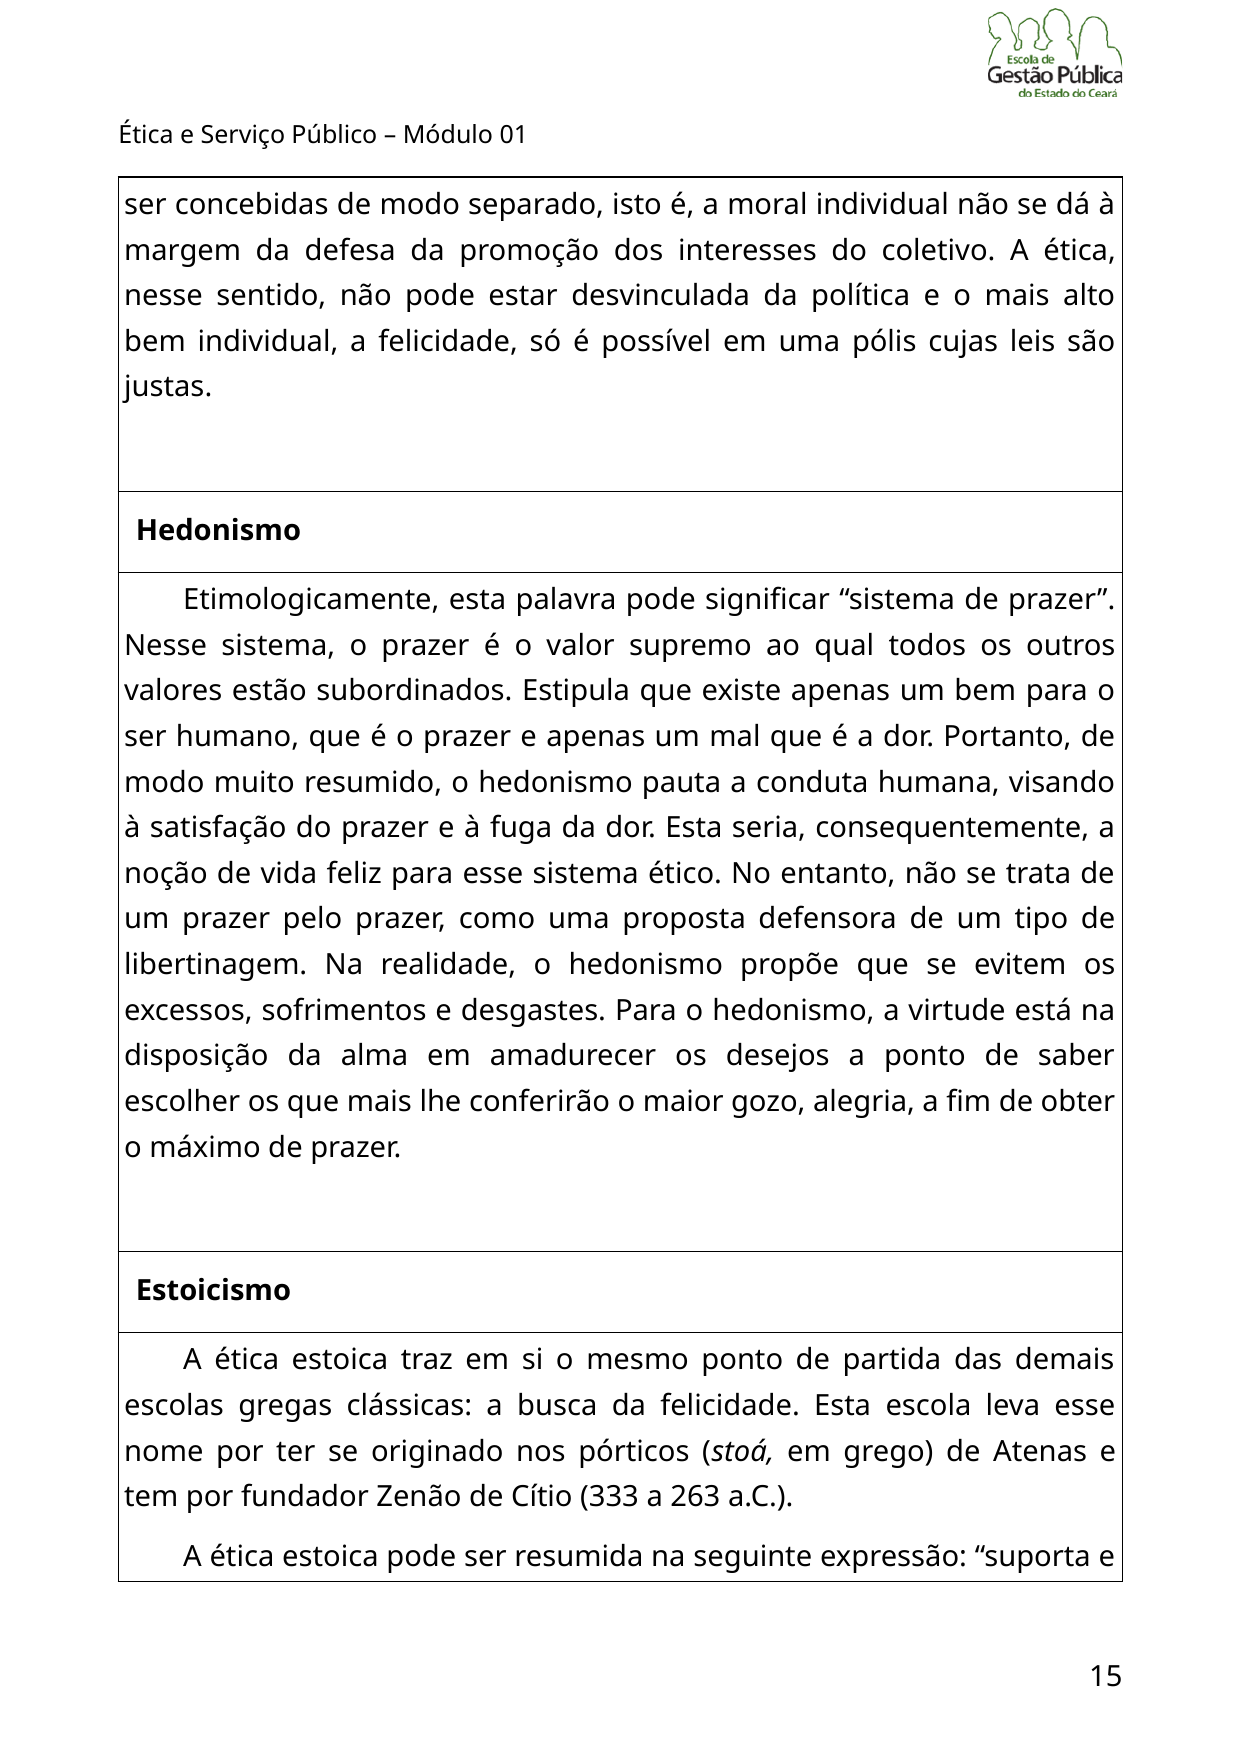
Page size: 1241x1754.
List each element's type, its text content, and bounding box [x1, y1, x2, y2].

table_cell Etimologicamente, esta palavra pode significar “sistema de prazer”. Nesse sistema, o prazer é o valor supremo ao qual todos os outros valores estão subordinados. Estipula que existe apenas um bem para o ser humano, que é o prazer e apenas um mal que é a dor. Portanto, de modo muito resumido, o hedonismo pauta a conduta humana, visando à satisfação do prazer e à fuga da dor. Esta seria, consequentemente, a noção de vida feliz para esse sistema ético. No entanto, não se trata de um prazer pelo prazer, como uma proposta defensora de um tipo de libertinagem. Na realidade, o hedonismo propõe que se evitem os excessos, sofrimentos e desgastes. Para o hedonismo, a virtude está na disposição da alma em amadurecer os desejos a ponto de saber escolher os que mais lhe conferirão o maior gozo, alegria, a fim de obter o máximo de prazer. [119, 573, 1122, 1251]
table_cell Estoicismo [119, 1252, 1122, 1332]
table_cell Hedonismo [119, 492, 1122, 572]
picture [118, 8, 1123, 97]
table_cell A ética estoica traz em si o mesmo ponto de partida das demais escolas gregas clássicas: a busca da felicidade. Esta escola leva esse nome por ter se originado nos pórticos (stoá, em grego) de Atenas e tem por fundador Zenão de Cítio (333 a 263 a.C.). A ética estoica pode ser resumida na seguinte expressão: “suporta e [119, 1333, 1122, 1581]
table_cell ser concebidas de modo separado, isto é, a moral individual não se dá à margem da defesa da promoção dos interesses do coletivo. A ética, nesse sentido, não pode estar desvinculada da política e o mais alto bem individual, a felicidade, só é possível em uma pólis cujas leis são justas. [119, 178, 1122, 491]
